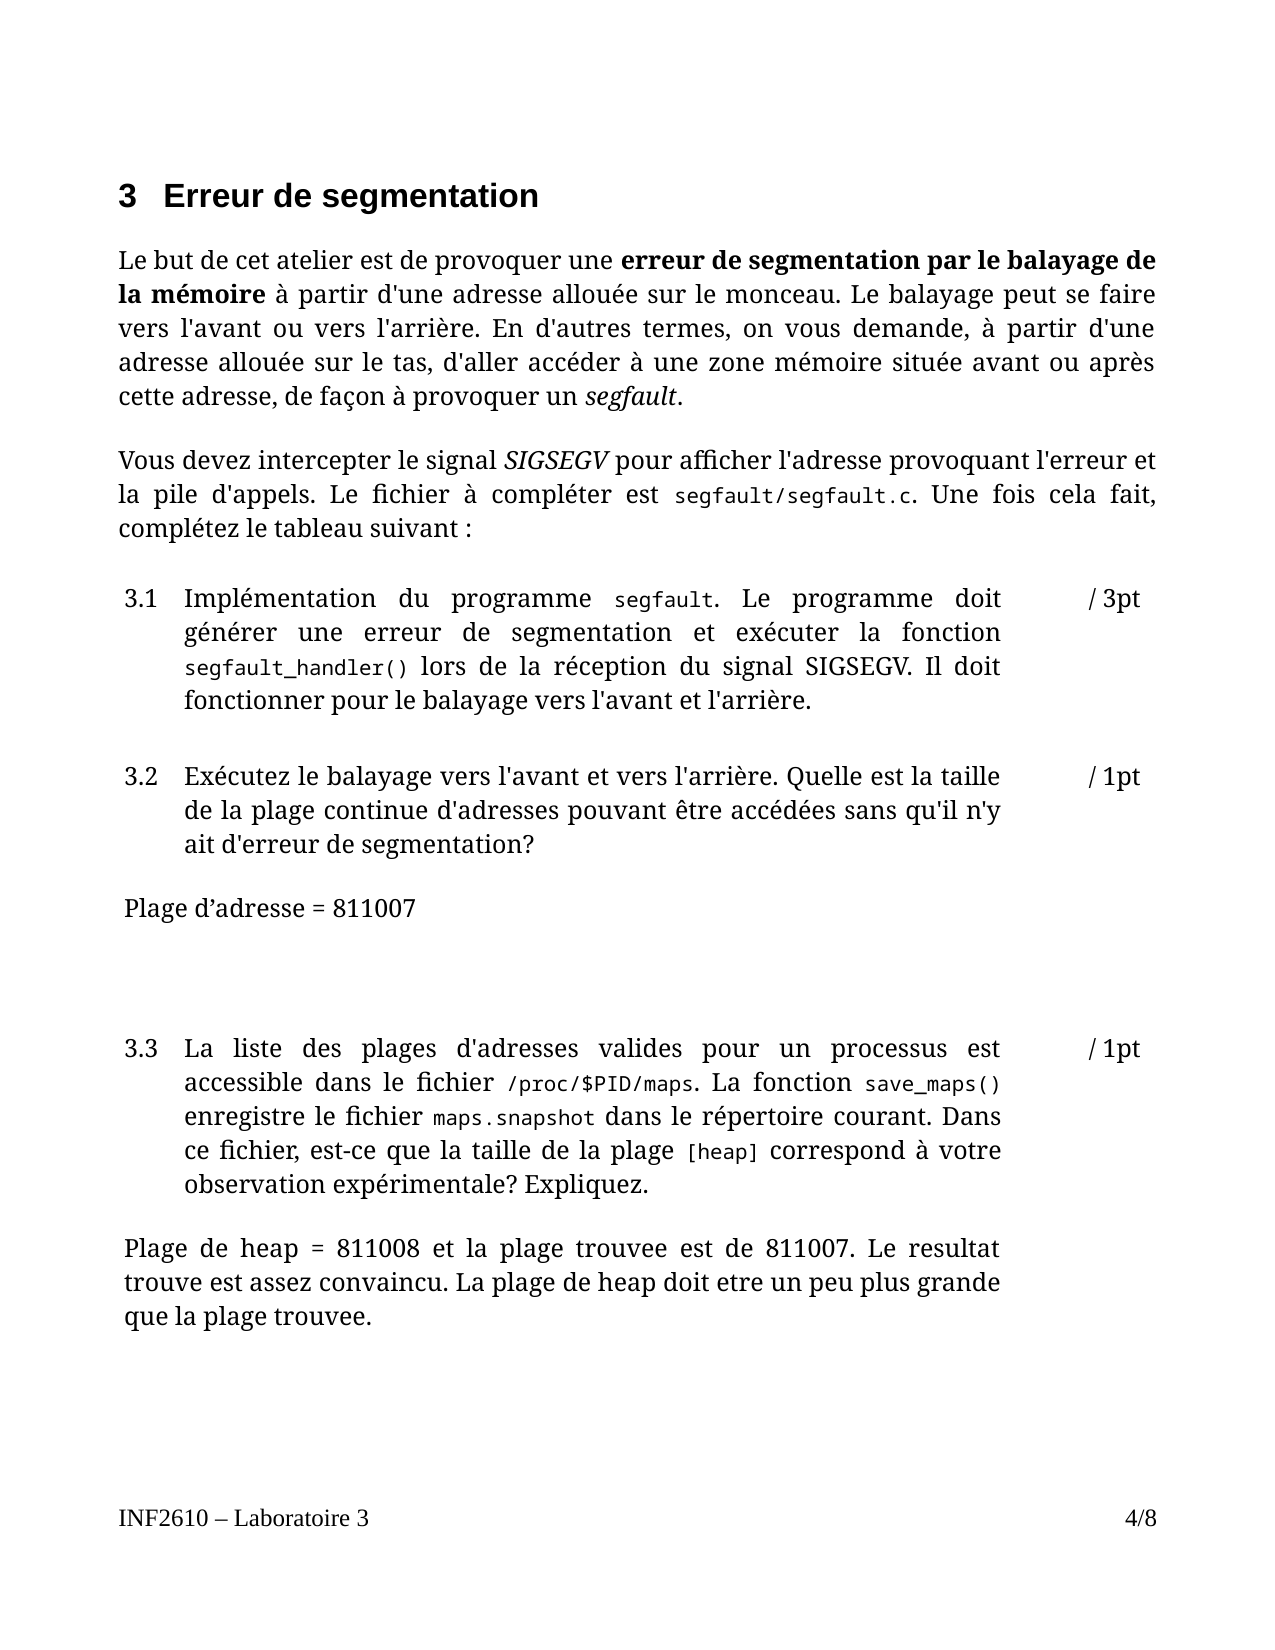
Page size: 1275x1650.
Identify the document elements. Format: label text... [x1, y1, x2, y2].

table_cell Exécutez le balayage vers l'avant et vers l'arrière. Quelle est la taille de la plage continue d'adresses pouvant être accédées sans qu'il n'y ait d'erreur de segmentation? Plage d’adresse = 811007 [118, 738, 1007, 1009]
table_header [1008, 560, 1077, 738]
table_cell / 1pt [1077, 1010, 1157, 1353]
subtitle Erreur de segmentation [118, 176, 1157, 215]
table_cell La liste des plages d'adresses valides pour un processus est accessible dans le fichier /proc/$PID/maps. La fonction save_maps() enregistre le fichier maps.snapshot dans le répertoire courant. Dans ce fichier, est-ce que la taille de la plage [heap] correspond à votre observation expérimentale? Expliquez. Plage de heap = 811008 et la plage trouvee est de 811007. Le resultat trouve est assez convaincu. La plage de heap doit etre un peu plus grande que la plage trouvee. [118, 1010, 1007, 1353]
text Vous devez intercepter le signal SIGSEGV pour afficher l'adresse provoquant l'erreur et la pile d'appels. Le fichier à compléter est segfault/segfault.c. Une fois cela fait, complétez le tableau suivant : [118, 443, 1157, 545]
table_header / 3pt [1077, 560, 1157, 738]
table_cell [1008, 738, 1077, 1009]
table_header Implémentation du programme segfault. Le programme doit générer une erreur de segmentation et exécuter la fonction segfault_handler() lors de la réception du signal SIGSEGV. Il doit fonctionner pour le balayage vers l'avant et l'arrière. [118, 560, 1007, 738]
text Le but de cet atelier est de provoquer une erreur de segmentation par le balayage de la mémoire à partir d'une adresse allouée sur le monceau. Le balayage peut se faire vers l'avant ou vers l'arrière. En d'autres termes, on vous demande, à partir d'une adresse allouée sur le tas, d'aller accéder à une zone mémoire située avant ou après cette adresse, de façon à provoquer un segfault. [118, 242, 1157, 413]
table_cell / 1pt [1077, 738, 1157, 1009]
table_cell [1008, 1010, 1077, 1353]
